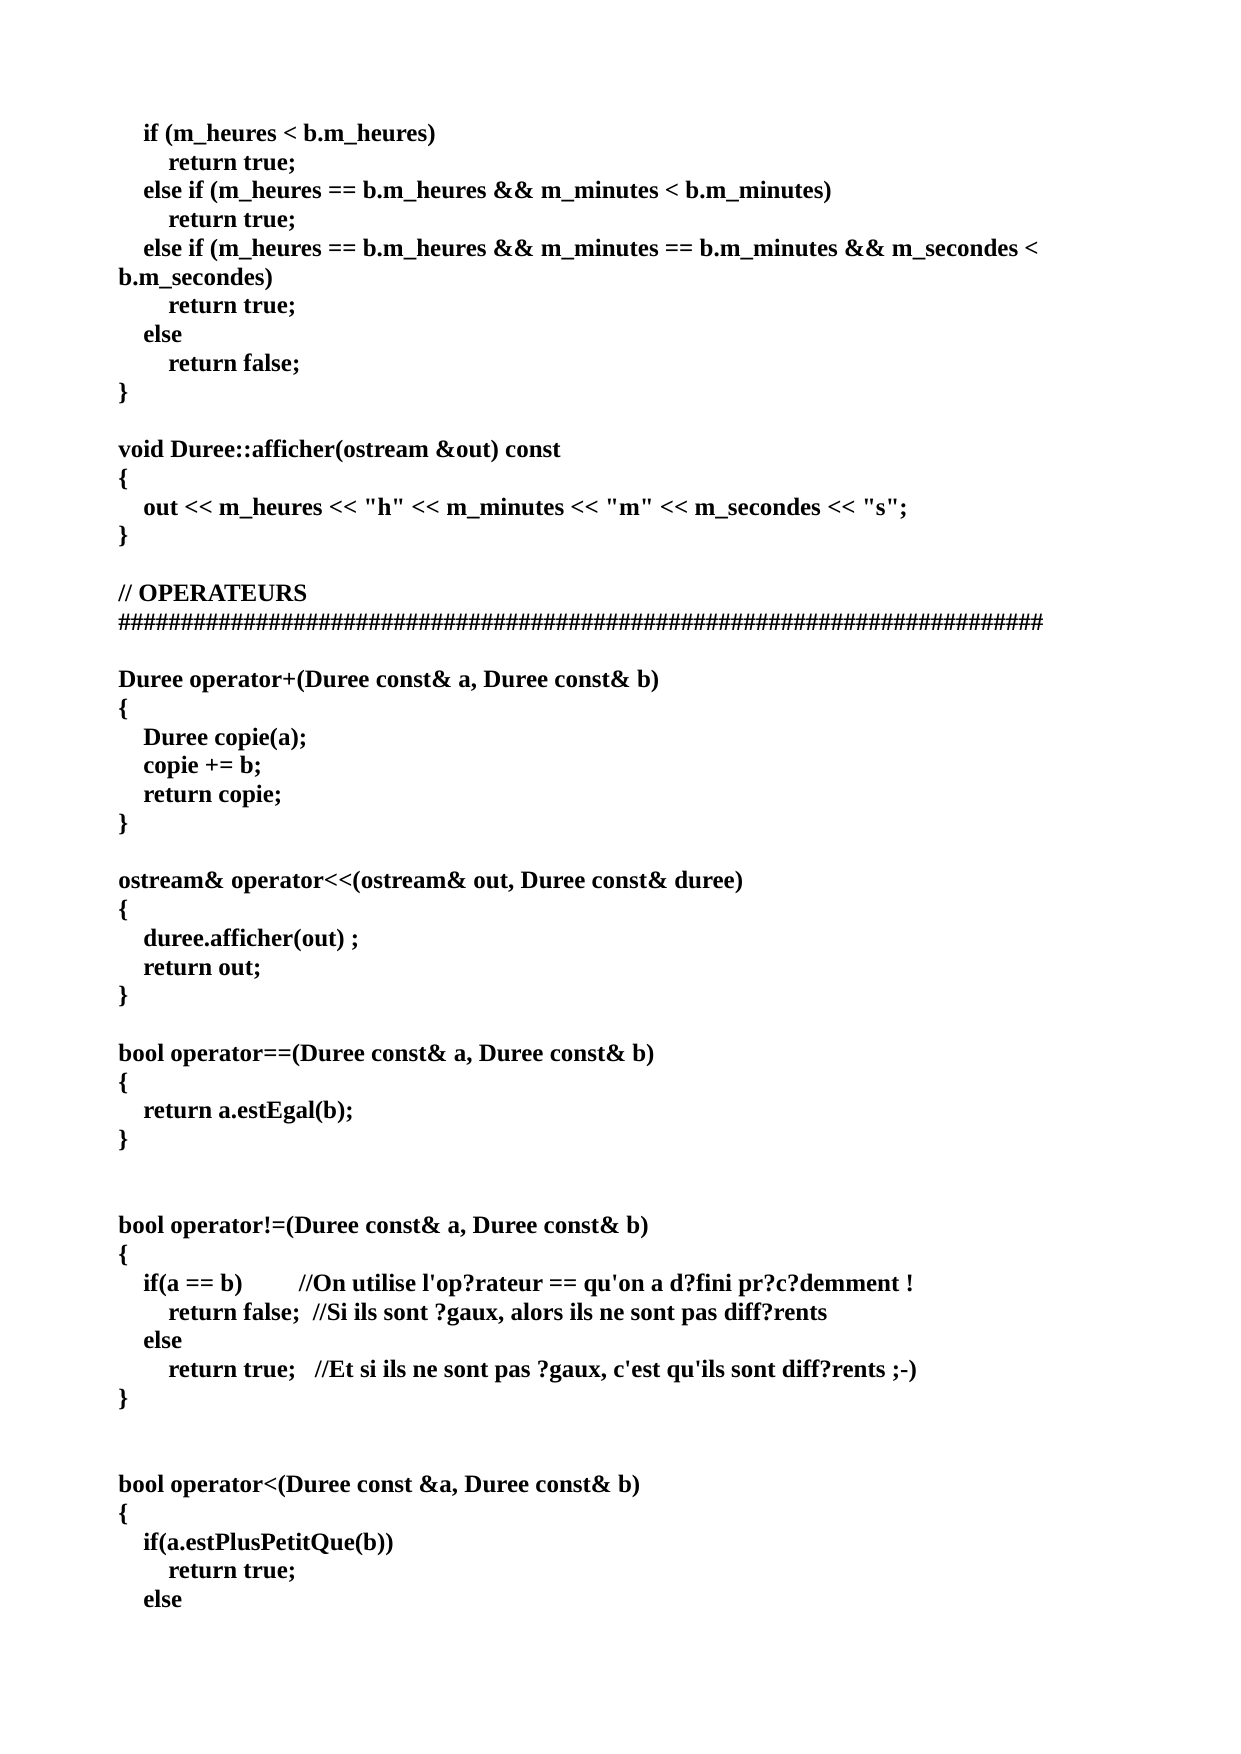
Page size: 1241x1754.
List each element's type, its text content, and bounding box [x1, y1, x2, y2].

text return copie; [118, 779, 1122, 808]
text return true; [118, 1556, 1122, 1584]
text return true; [118, 147, 1122, 176]
text { [118, 693, 1122, 722]
text if(a == b) //On utilise l'op?rateur == qu'on a d?fini pr?c?demment ! [118, 1268, 1122, 1297]
text return true; [118, 204, 1122, 233]
text bool operator<(Duree const &a, Duree const& b) [118, 1469, 1122, 1498]
text { [118, 1067, 1122, 1096]
text else [118, 1584, 1122, 1613]
text } [118, 1124, 1122, 1153]
text // OPERATEURS ########################################################################## [118, 578, 1122, 636]
text else if (m_heures == b.m_heures && m_minutes == b.m_minutes && m_secondes < b.m_secondes) [118, 233, 1122, 291]
text } [118, 808, 1122, 837]
text } [118, 521, 1122, 549]
text out << m_heures << "h" << m_minutes << "m" << m_secondes << "s"; [118, 492, 1122, 521]
text return a.estEgal(b); [118, 1096, 1122, 1124]
text ostream& operator<<(ostream& out, Duree const& duree) [118, 866, 1122, 894]
text return true; //Et si ils ne sont pas ?gaux, c'est qu'ils sont diff?rents ;-) [118, 1354, 1122, 1383]
text void Duree::afficher(ostream &out) const [118, 434, 1122, 463]
text } [118, 377, 1122, 406]
text if (m_heures < b.m_heures) [118, 118, 1122, 147]
text { [118, 463, 1122, 492]
text return false; //Si ils sont ?gaux, alors ils ne sont pas diff?rents [118, 1297, 1122, 1326]
text { [118, 1498, 1122, 1527]
text Duree copie(a); [118, 722, 1122, 751]
text else [118, 1326, 1122, 1354]
text return true; [118, 291, 1122, 319]
text } [118, 981, 1122, 1009]
text duree.afficher(out) ; [118, 923, 1122, 952]
text } [118, 1383, 1122, 1412]
text return false; [118, 348, 1122, 377]
text else [118, 319, 1122, 348]
text if(a.estPlusPetitQue(b)) [118, 1527, 1122, 1556]
text Duree operator+(Duree const& a, Duree const& b) [118, 664, 1122, 693]
text { [118, 1239, 1122, 1268]
text copie += b; [118, 751, 1122, 779]
text else if (m_heures == b.m_heures && m_minutes < b.m_minutes) [118, 176, 1122, 204]
text { [118, 894, 1122, 923]
text return out; [118, 952, 1122, 981]
text bool operator==(Duree const& a, Duree const& b) [118, 1038, 1122, 1067]
text bool operator!=(Duree const& a, Duree const& b) [118, 1211, 1122, 1239]
